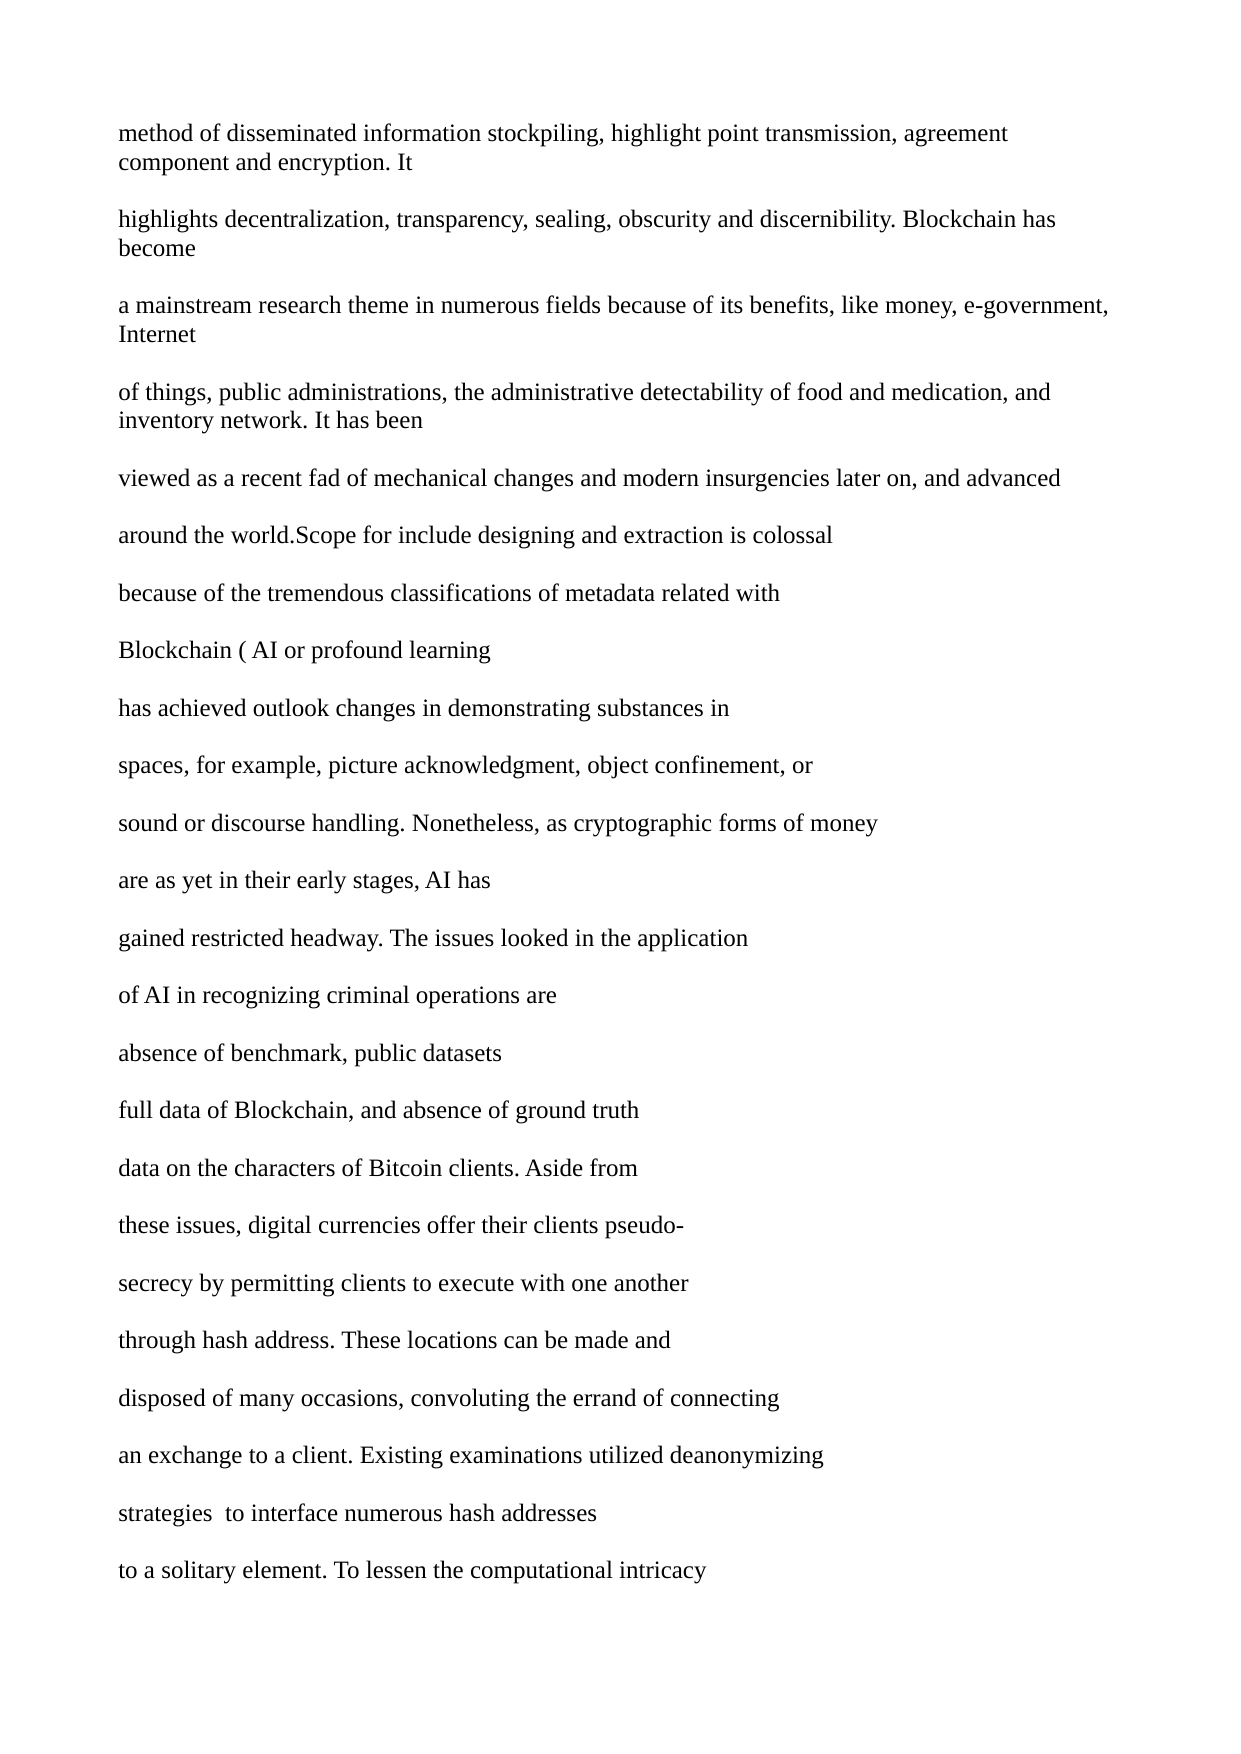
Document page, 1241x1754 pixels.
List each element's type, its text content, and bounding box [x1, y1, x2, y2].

text strategies to interface numerous hash addresses [118, 1498, 1122, 1527]
text around the world.Scope for include designing and extraction is colossal [118, 521, 1122, 549]
text full data of Blockchain, and absence of ground truth [118, 1096, 1122, 1124]
text a mainstream research theme in numerous fields because of its benefits, like money, e-government, Internet [118, 291, 1122, 348]
text method of disseminated information stockpiling, highlight point transmission, agreement component and encryption. It [118, 118, 1122, 176]
text gained restricted headway. The issues looked in the application [118, 923, 1122, 952]
text viewed as a recent fad of mechanical changes and modern insurgencies later on, and advanced [118, 463, 1122, 492]
text of things, public administrations, the administrative detectability of food and medication, and inventory network. It has been [118, 377, 1122, 434]
text absence of benchmark, public datasets [118, 1038, 1122, 1067]
text disposed of many occasions, convoluting the errand of connecting [118, 1383, 1122, 1412]
text because of the tremendous classifications of metadata related with [118, 578, 1122, 607]
text spaces, for example, picture acknowledgment, object confinement, or [118, 751, 1122, 779]
text sound or discourse handling. Nonetheless, as cryptographic forms of money [118, 808, 1122, 837]
text has achieved outlook changes in demonstrating substances in [118, 693, 1122, 722]
text these issues, digital currencies offer their clients pseudo- [118, 1211, 1122, 1239]
text secrecy by permitting clients to execute with one another [118, 1268, 1122, 1297]
text an exchange to a client. Existing examinations utilized deanonymizing [118, 1441, 1122, 1469]
text of AI in recognizing criminal operations are [118, 981, 1122, 1009]
text highlights decentralization, transparency, sealing, obscurity and discernibility. Blockchain has become [118, 204, 1122, 262]
text through hash address. These locations can be made and [118, 1326, 1122, 1354]
text to a solitary element. To lessen the computational intricacy [118, 1556, 1122, 1584]
text data on the characters of Bitcoin clients. Aside from [118, 1153, 1122, 1182]
text Blockchain ( AI or profound learning [118, 636, 1122, 664]
text are as yet in their early stages, AI has [118, 866, 1122, 894]
